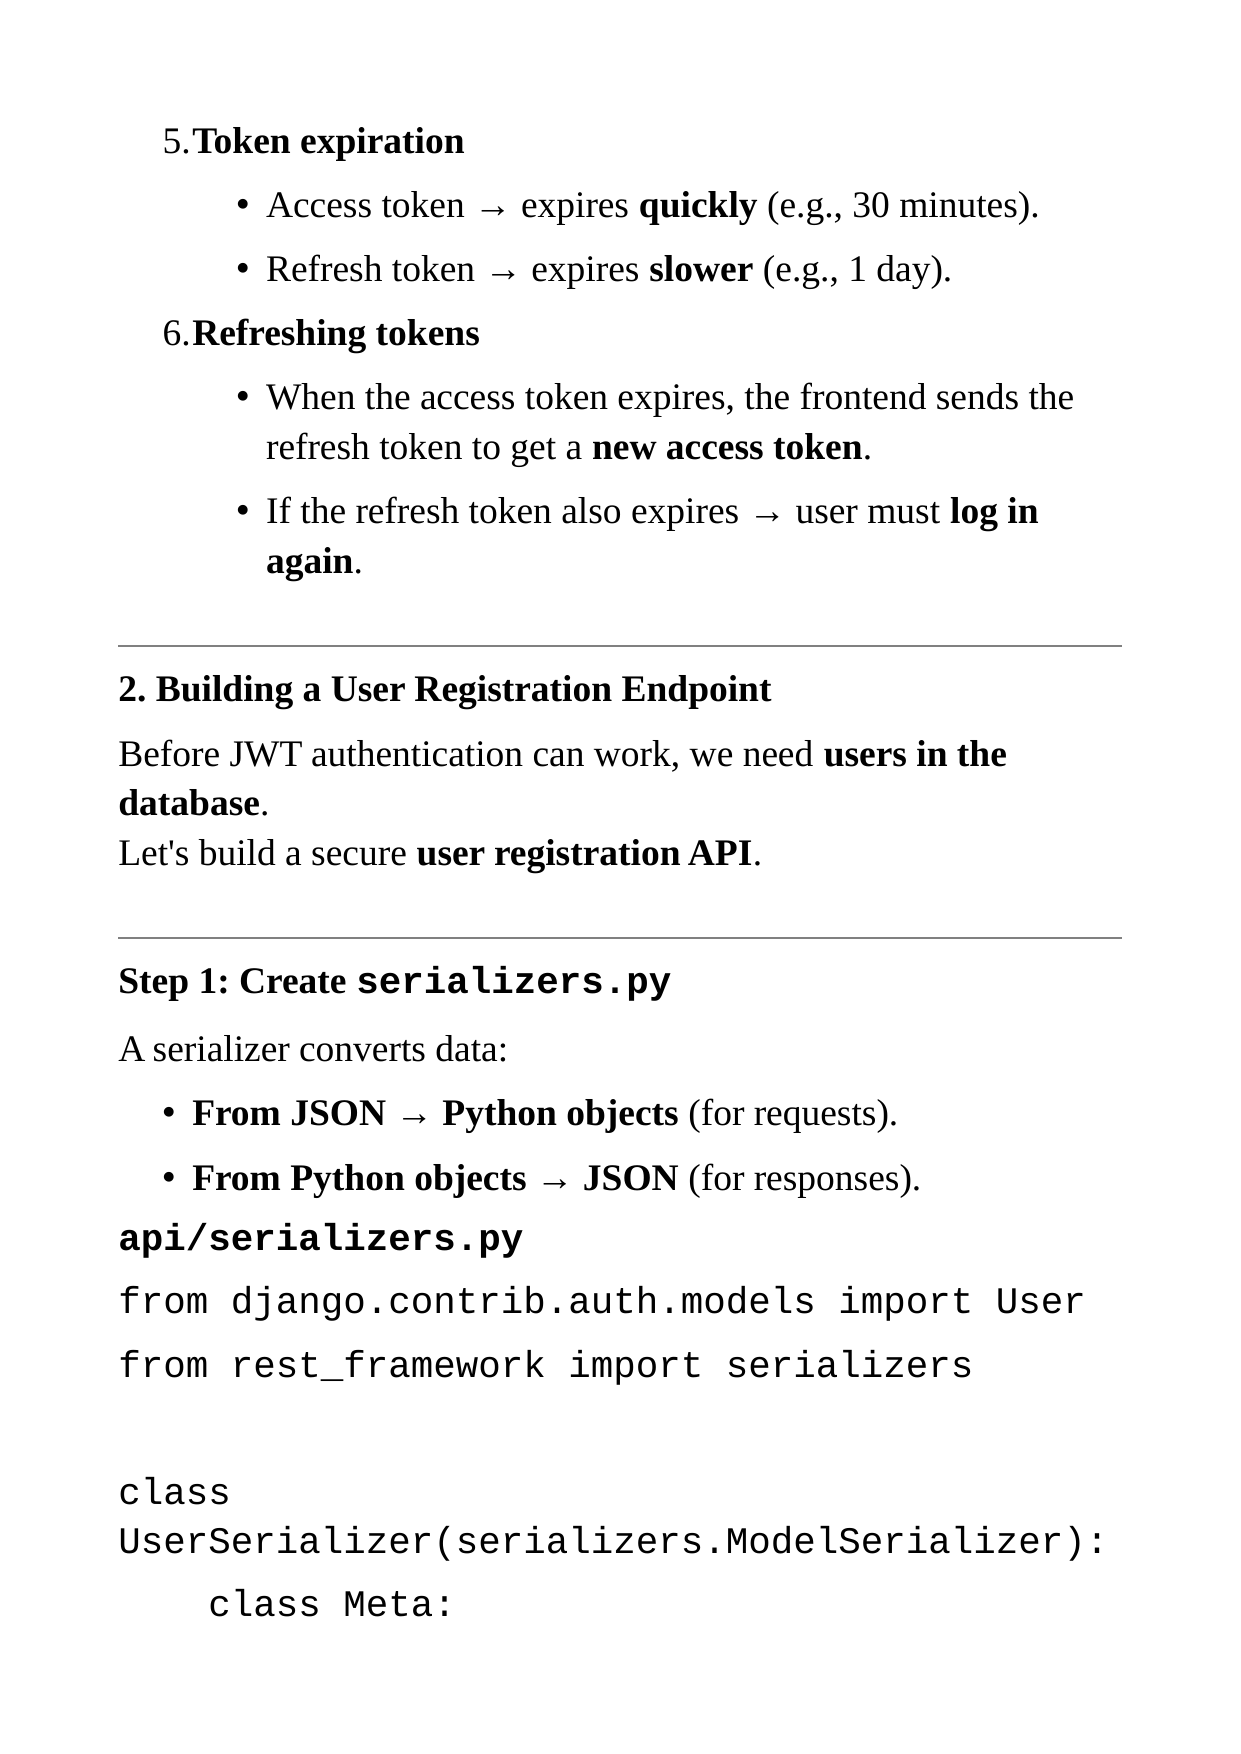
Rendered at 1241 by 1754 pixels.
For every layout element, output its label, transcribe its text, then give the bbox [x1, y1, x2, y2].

list From Python objects → JSON (for responses). [162, 1155, 1122, 1198]
list When the access token expires, the frontend sends the refresh token to get a new access token. [236, 375, 1122, 467]
text class Meta: [118, 1585, 1122, 1628]
text class UserSerializer(serializers.ModelSerializer): [118, 1473, 1122, 1564]
subtitle api/serializers.py [118, 1219, 1122, 1262]
list If the refresh token also expires → user must log in again. [236, 488, 1122, 581]
text Before JWT authentication can work, we need users in the database. Let's build a secure user registration API. [118, 731, 1122, 873]
list Refresh token → expires slower (e.g., 1 day). [236, 246, 1122, 289]
text A serializer converts data: [118, 1027, 1122, 1070]
text from rest_framework import serializers [118, 1346, 1122, 1388]
text from django.contrib.auth.models import User [118, 1283, 1122, 1325]
list From JSON → Python objects (for requests). [162, 1091, 1122, 1134]
subtitle 2. Building a User Registration Endpoint [118, 667, 1122, 710]
subtitle Step 1: Create serializers.py [118, 959, 1122, 1005]
list Token expiration [162, 118, 1122, 161]
list Refreshing tokens [162, 311, 1122, 354]
list Access token → expires quickly (e.g., 30 minutes). [236, 182, 1122, 225]
